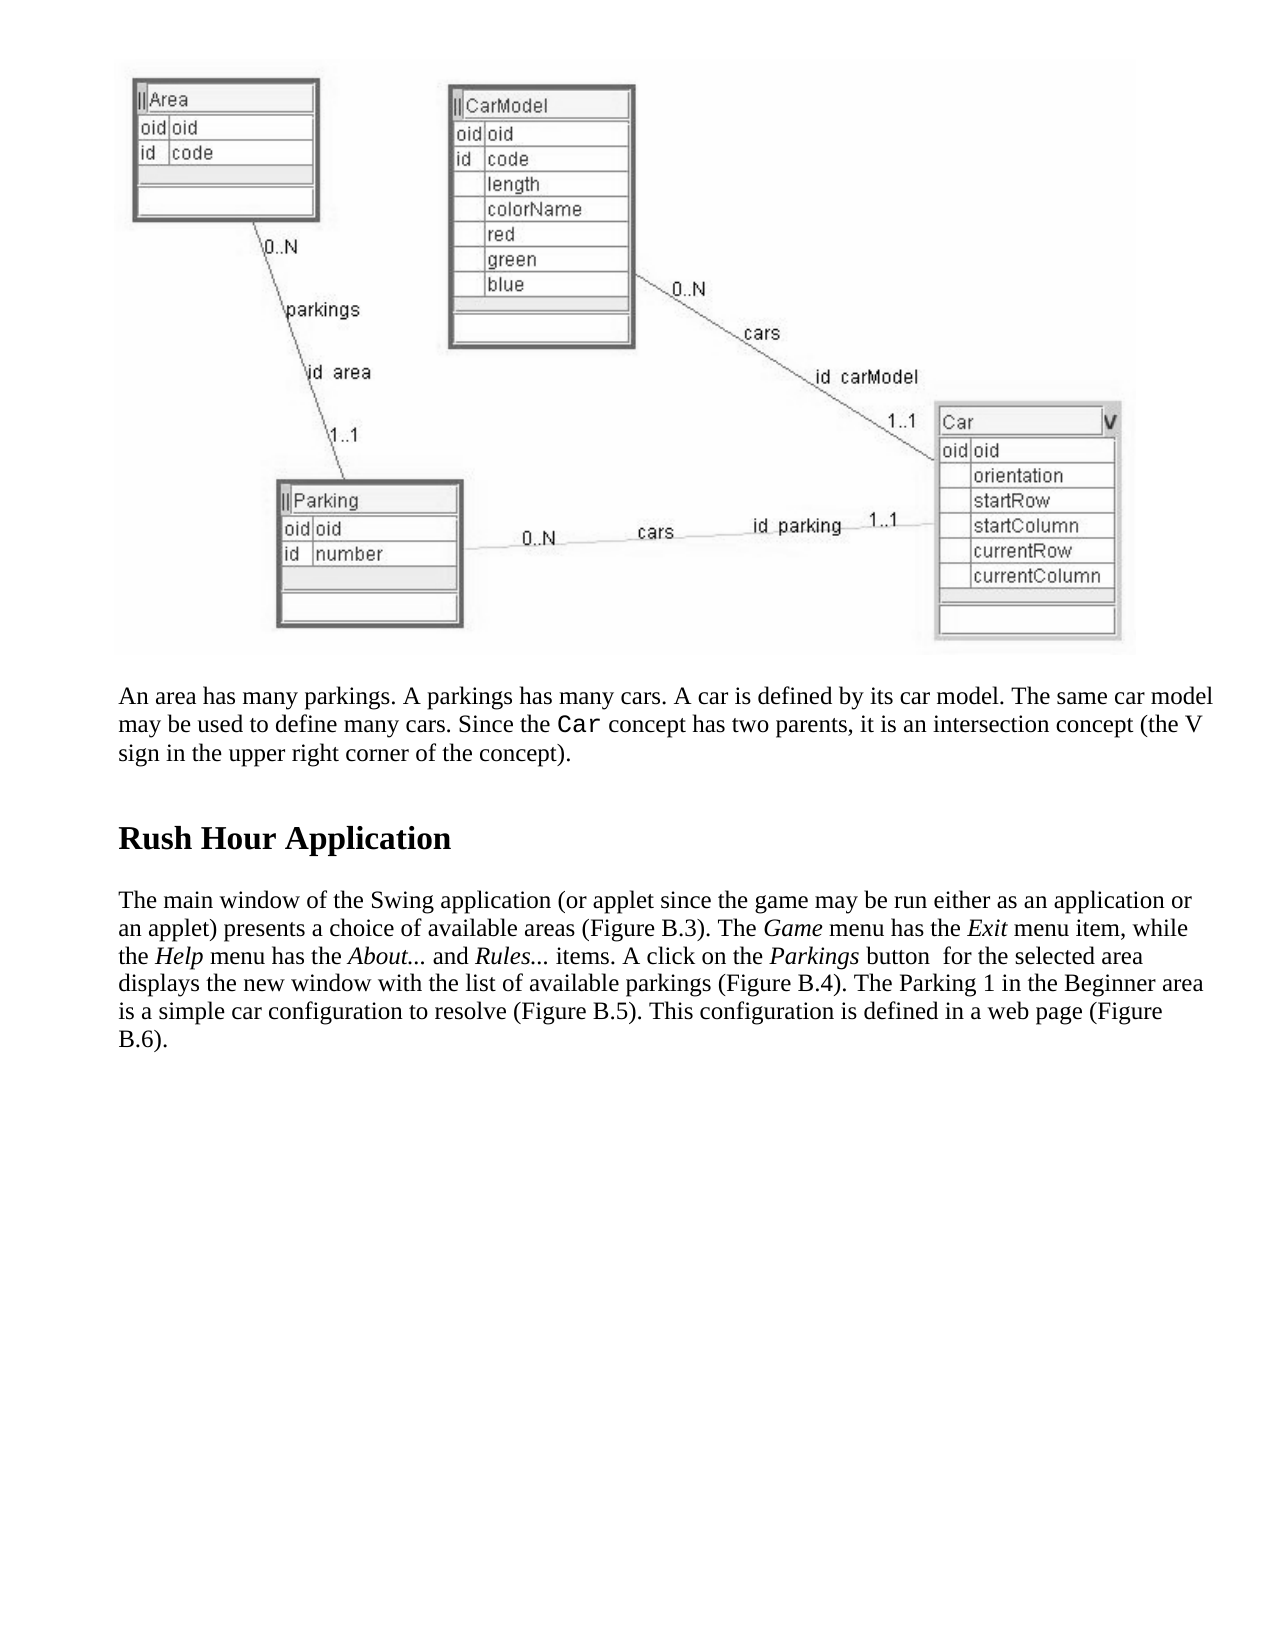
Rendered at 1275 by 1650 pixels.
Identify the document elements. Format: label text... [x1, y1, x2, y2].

text The main window of the Swing application (or applet since the game may be run either as an application or an applet) presents a choice of available areas (Figure B.3). The Game menu has the Exit menu item, while the Help menu has the About... and Rules... items. A click on the Parkings button for the selected area displays the new window with the list of available parkings (Figure B.4). The Parking 1 in the Beginner area is a simple car configuration to resolve (Figure B.5). This configuration is defined in a web page (Figure B.6). [118, 886, 1216, 1053]
subtitle Rush Hour Application [118, 820, 1216, 857]
picture [114, 59, 1136, 655]
text An area has many parkings. A parkings has many cars. A car is defined by its car model. The same car model may be used to define many cars. Since the Car concept has two parents, it is an intersection concept (the V sign in the upper right corner of the concept). [118, 682, 1216, 767]
